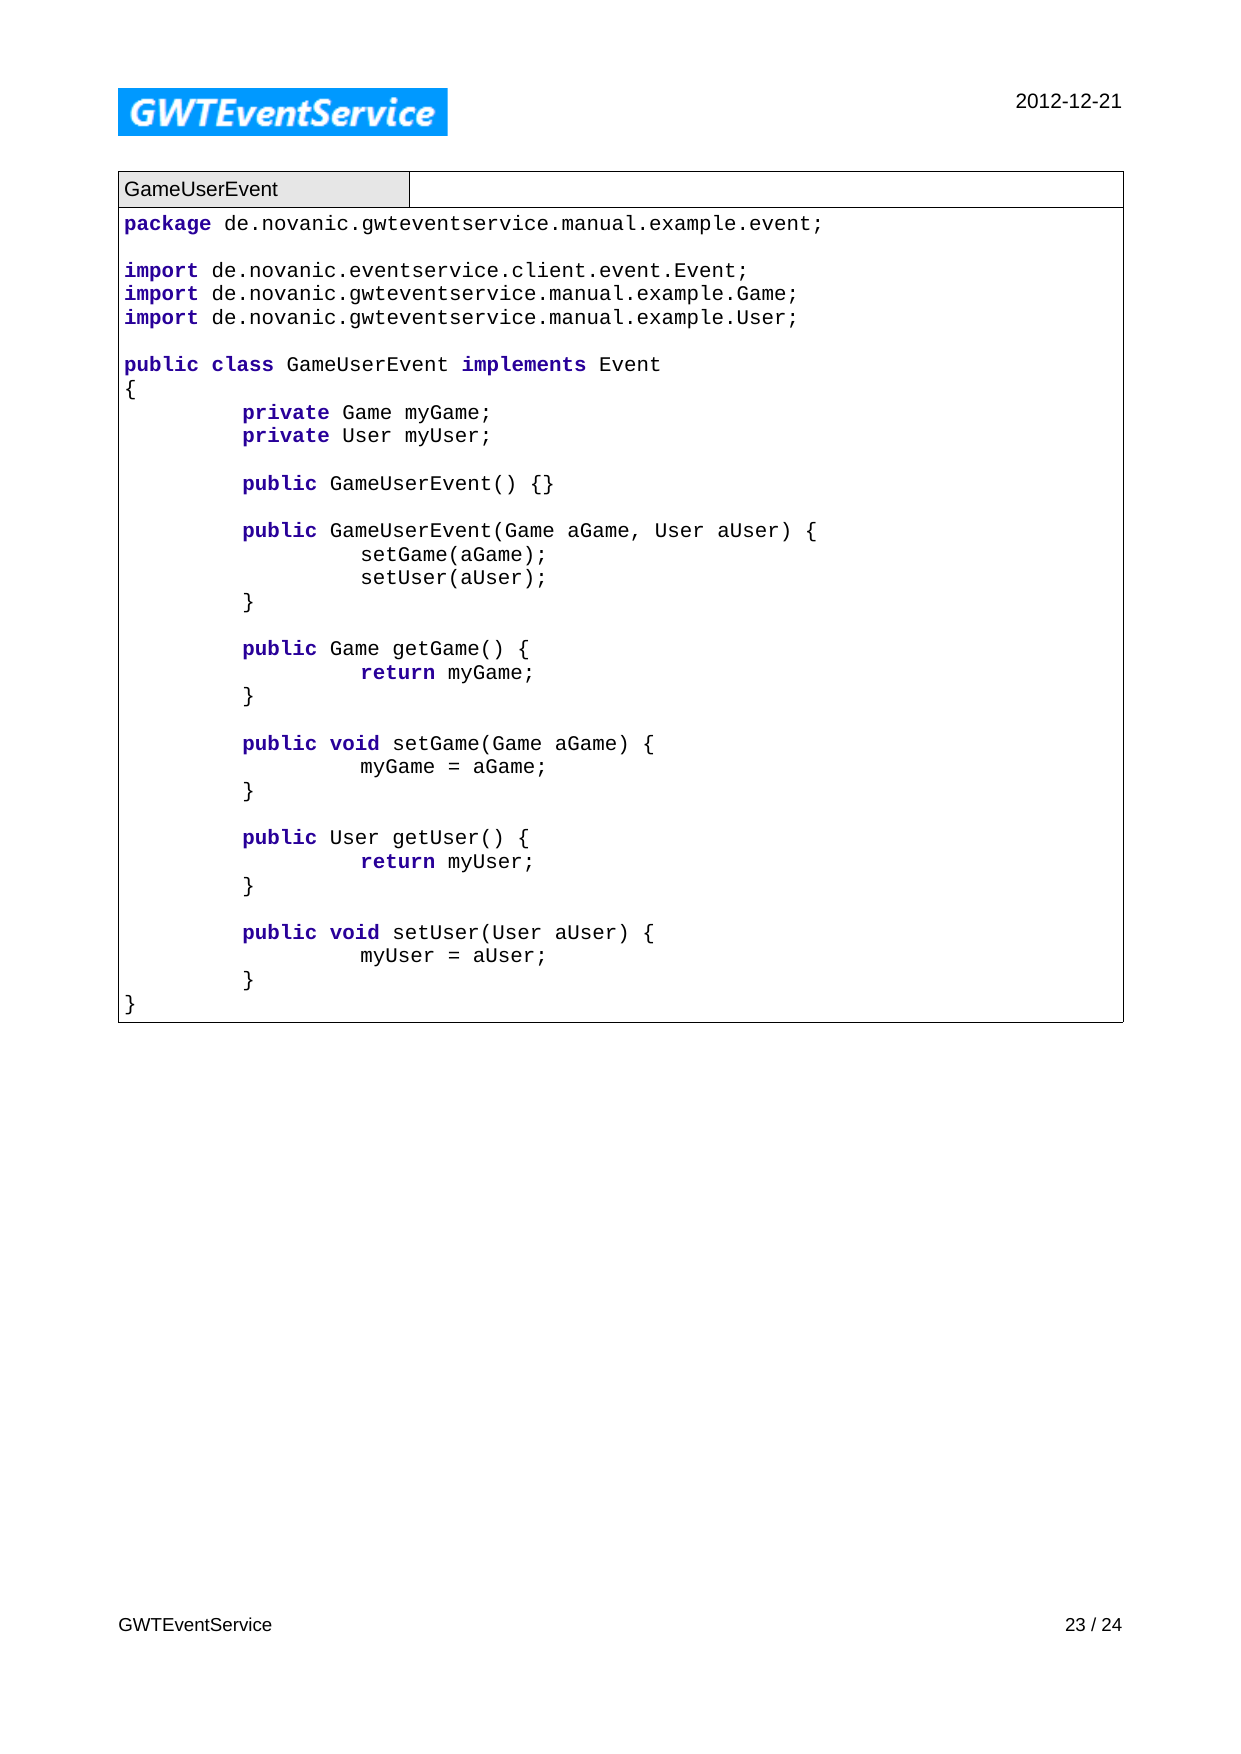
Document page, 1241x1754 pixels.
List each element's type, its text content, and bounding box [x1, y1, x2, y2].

table_header [410, 172, 1123, 207]
table_header GameUserEvent [119, 172, 409, 207]
picture [118, 88, 448, 136]
table_cell package de.novanic.gwteventservice.manual.example.event; import de.novanic.eventservice.client.event.Event; import de.novanic.gwteventservice.manual.example.Game; import de.novanic.gwteventservice.manual.example.User; public class GameUserEvent implements Event { private Game myGame; private User myUser; public GameUserEvent() {} public GameUserEvent(Game aGame, User aUser) { setGame(aGame); setUser(aUser); } public Game getGame() { return myGame; } public void setGame(Game aGame) { myGame = aGame; } public User getUser() { return myUser; } public void setUser(User aUser) { myUser = aUser; } } [119, 208, 1123, 1022]
